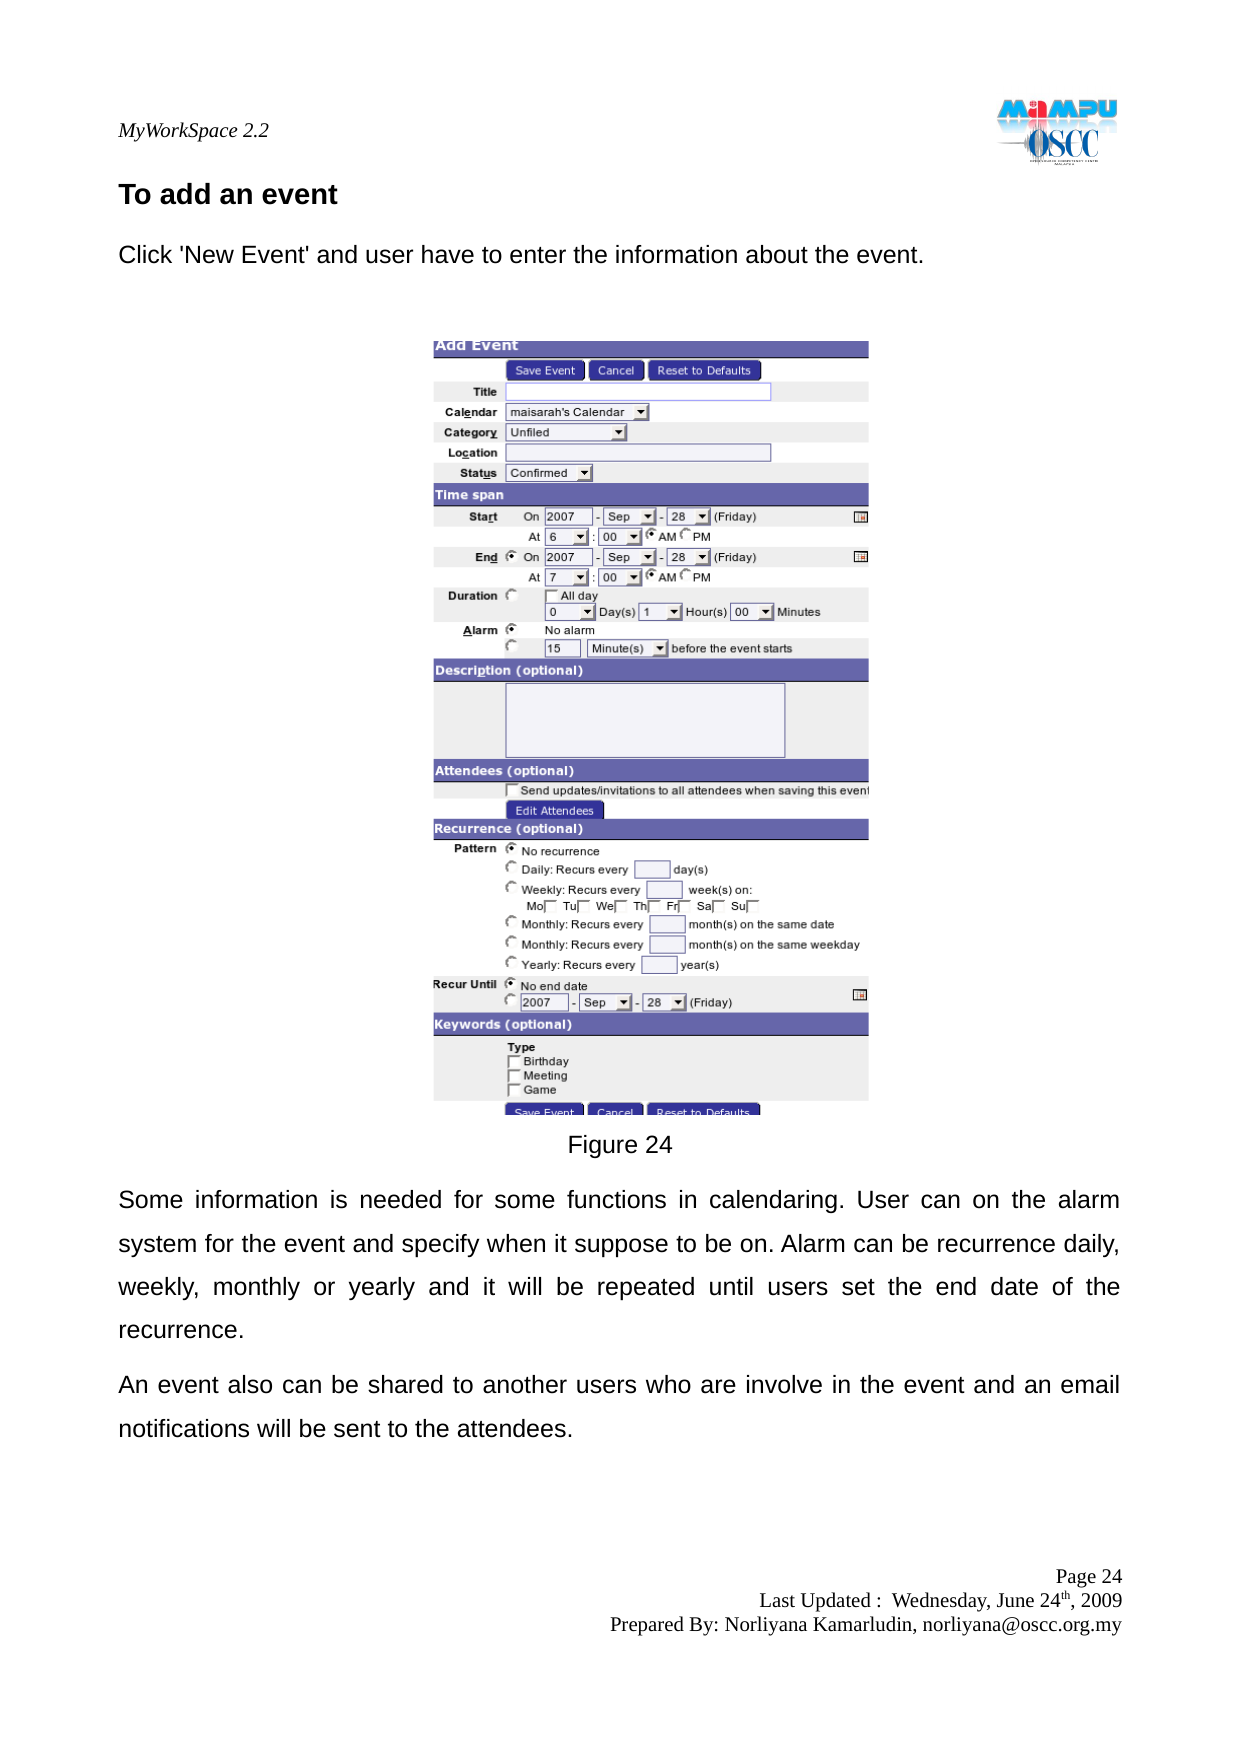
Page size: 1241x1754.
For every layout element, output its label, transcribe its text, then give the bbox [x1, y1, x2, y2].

picture [433, 341, 869, 1115]
text Figure 24 [118, 1130, 1122, 1158]
picture [996, 86, 1118, 166]
text Click 'New Event' and user have to enter the information about the event. [118, 240, 1122, 268]
text An event also can be shared to another users who are involve in the event and an email notifications will be sent to the attendees. [118, 1370, 1122, 1442]
subtitle To add an event [118, 177, 1122, 211]
text Some information is needed for some functions in calendaring. User can on the alarm system for the event and specify when it suppose to be on. Alarm can be recurrence daily, weekly, monthly or yearly and it will be repeated until users set the end date of the recurrence. [118, 1185, 1122, 1343]
